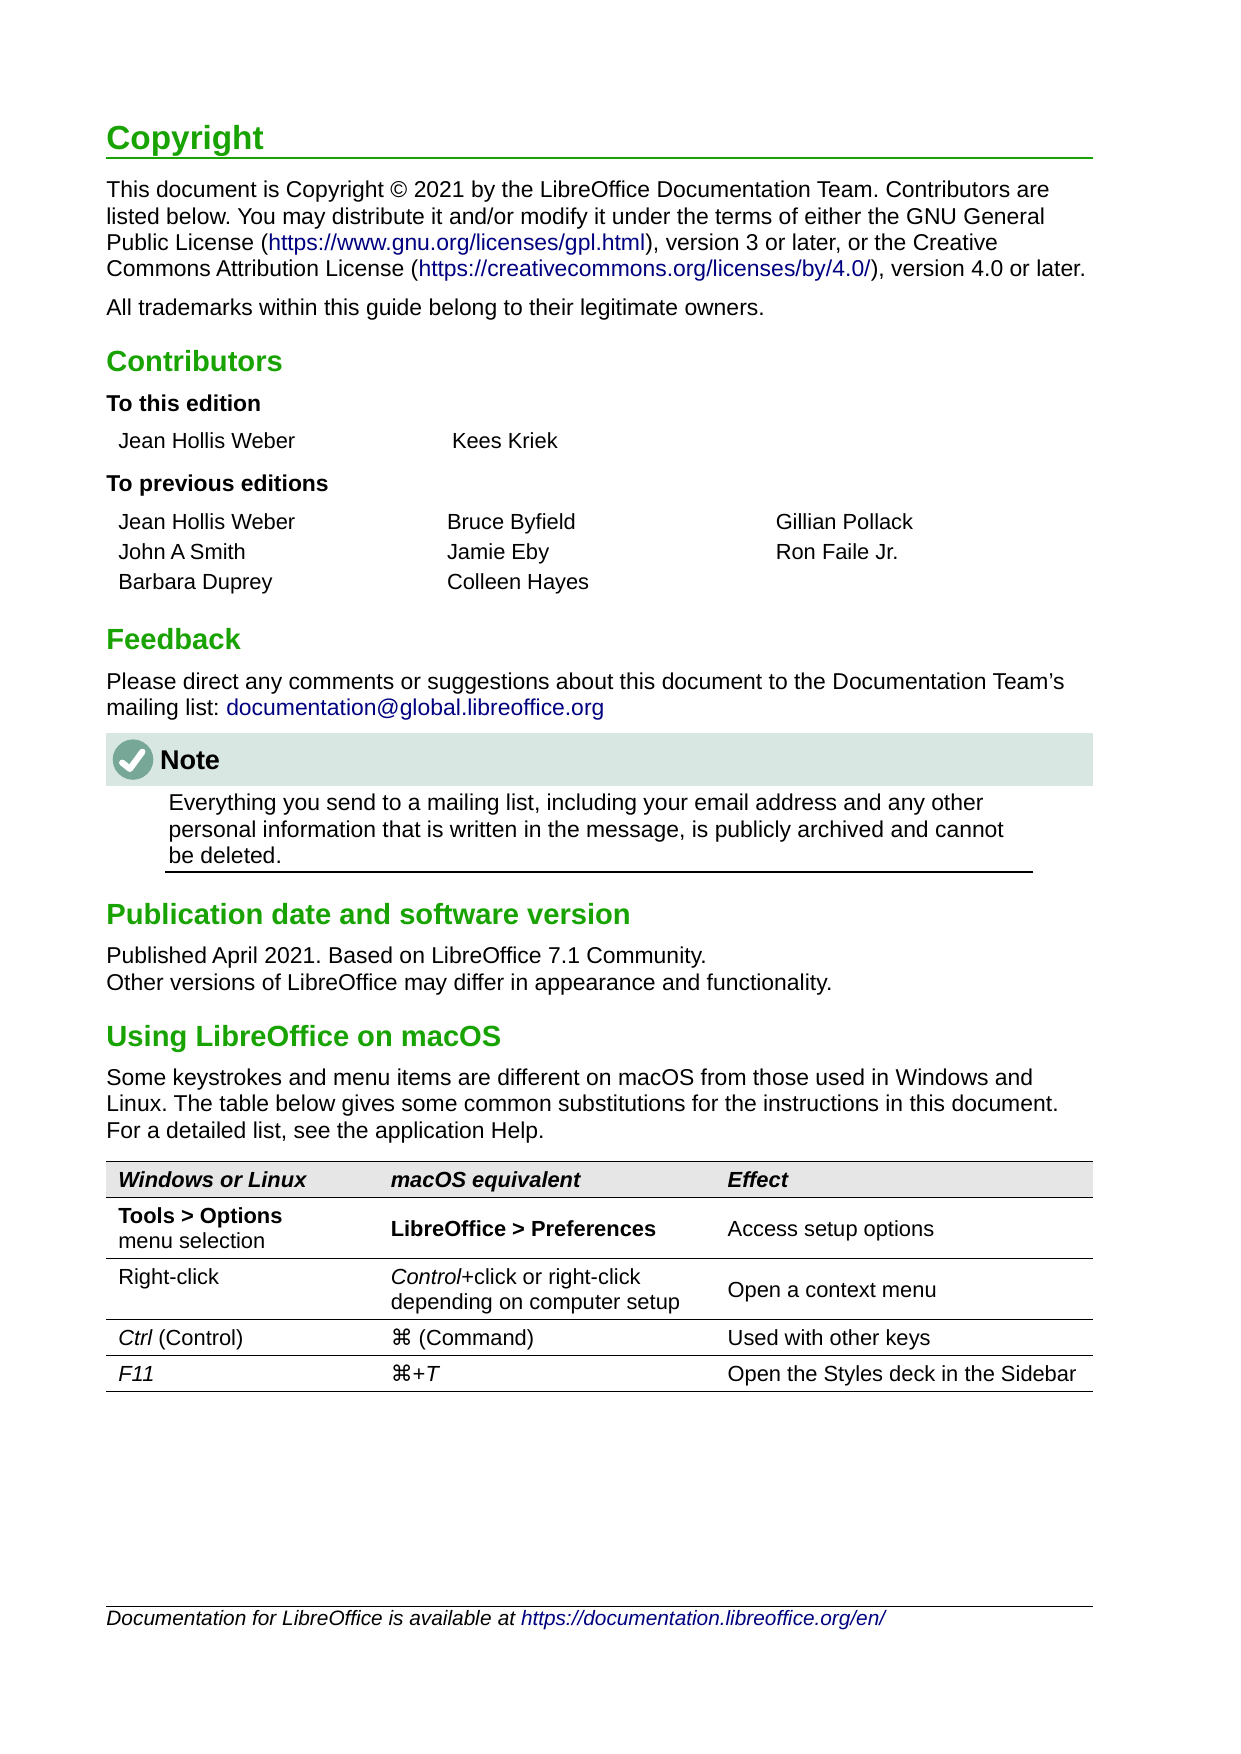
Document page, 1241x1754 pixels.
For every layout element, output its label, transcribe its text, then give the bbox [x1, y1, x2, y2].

table_cell Jamie Eby [435, 539, 764, 569]
subtitle Contributors [106, 344, 1093, 378]
text Please direct any comments or suggestions about this document to the Documentation Team’s mailing list: documentation@global.libreoffice.org [106, 668, 1093, 720]
text This document is Copyright © 2021 by the LibreOffice Documentation Team. Contributors are listed below. You may distribute it and/or modify it under the terms of either the GNU General Public License (https://www.gnu.org/licenses/gpl.html), version 3 or later, or the Creative Commons Attribution License (https://creativecommons.org/licenses/by/4.0/), version 4.0 or later. [106, 176, 1093, 282]
table_cell Access setup options [716, 1198, 1093, 1258]
text Some keystrokes and menu items are different on macOS from those used in Windows and Linux. The table below gives some common substitutions for the instructions in this document. For a detailed list, see the application Help. [106, 1064, 1093, 1143]
table_header [766, 429, 1093, 458]
table_cell ⌘ (Command) [379, 1320, 716, 1355]
table_cell Open the Styles deck in the Sidebar [716, 1356, 1093, 1391]
subtitle Feedback [106, 622, 1093, 656]
subtitle Using LibreOffice on macOS [106, 1019, 1093, 1052]
table_header Windows or Linux [106, 1162, 379, 1197]
table_cell Control+click or right-click depending on computer setup [379, 1259, 716, 1319]
table_header macOS equivalent [379, 1162, 716, 1197]
table_cell Ctrl (Control) [106, 1320, 379, 1355]
table_cell Tools > Options menu selection [106, 1198, 379, 1258]
table_cell F11 [106, 1356, 379, 1391]
table_cell Open a context menu [716, 1259, 1093, 1319]
subtitle Publication date and software version [106, 897, 1093, 931]
table_header Jean Hollis Weber [106, 509, 435, 539]
table_cell Ron Faile Jr. [764, 539, 1093, 569]
table_header Kees Kriek [440, 429, 766, 458]
table_header Gillian Pollack [764, 509, 1093, 539]
table_cell [764, 569, 1093, 599]
table_cell Right-click [106, 1259, 379, 1319]
text Published April 2021. Based on LibreOffice 7.1 Community. Other versions of LibreOffice may differ in appearance and functionality. [106, 942, 1093, 995]
text Everything you send to a mailing list, including your email address and any other personal information that is written in the message, is publicly archived and cannot be deleted. [165, 786, 1033, 871]
table_cell John A Smith [106, 539, 435, 569]
table_cell Colleen Hayes [435, 569, 764, 599]
table_cell LibreOffice > Preferences [379, 1198, 716, 1258]
table_header Bruce Byfield [435, 509, 764, 539]
text To previous editions [106, 470, 1093, 496]
table_cell ⌘+T [379, 1356, 716, 1391]
subtitle Note [106, 733, 1093, 786]
table_cell Barbara Duprey [106, 569, 435, 599]
subtitle Copyright [106, 118, 1093, 157]
table_header Effect [716, 1162, 1093, 1197]
table_cell Used with other keys [716, 1320, 1093, 1355]
text To this edition [106, 389, 1093, 416]
table_header Jean Hollis Weber [106, 429, 440, 458]
text All trademarks within this guide belong to their legitimate owners. [106, 294, 1093, 321]
